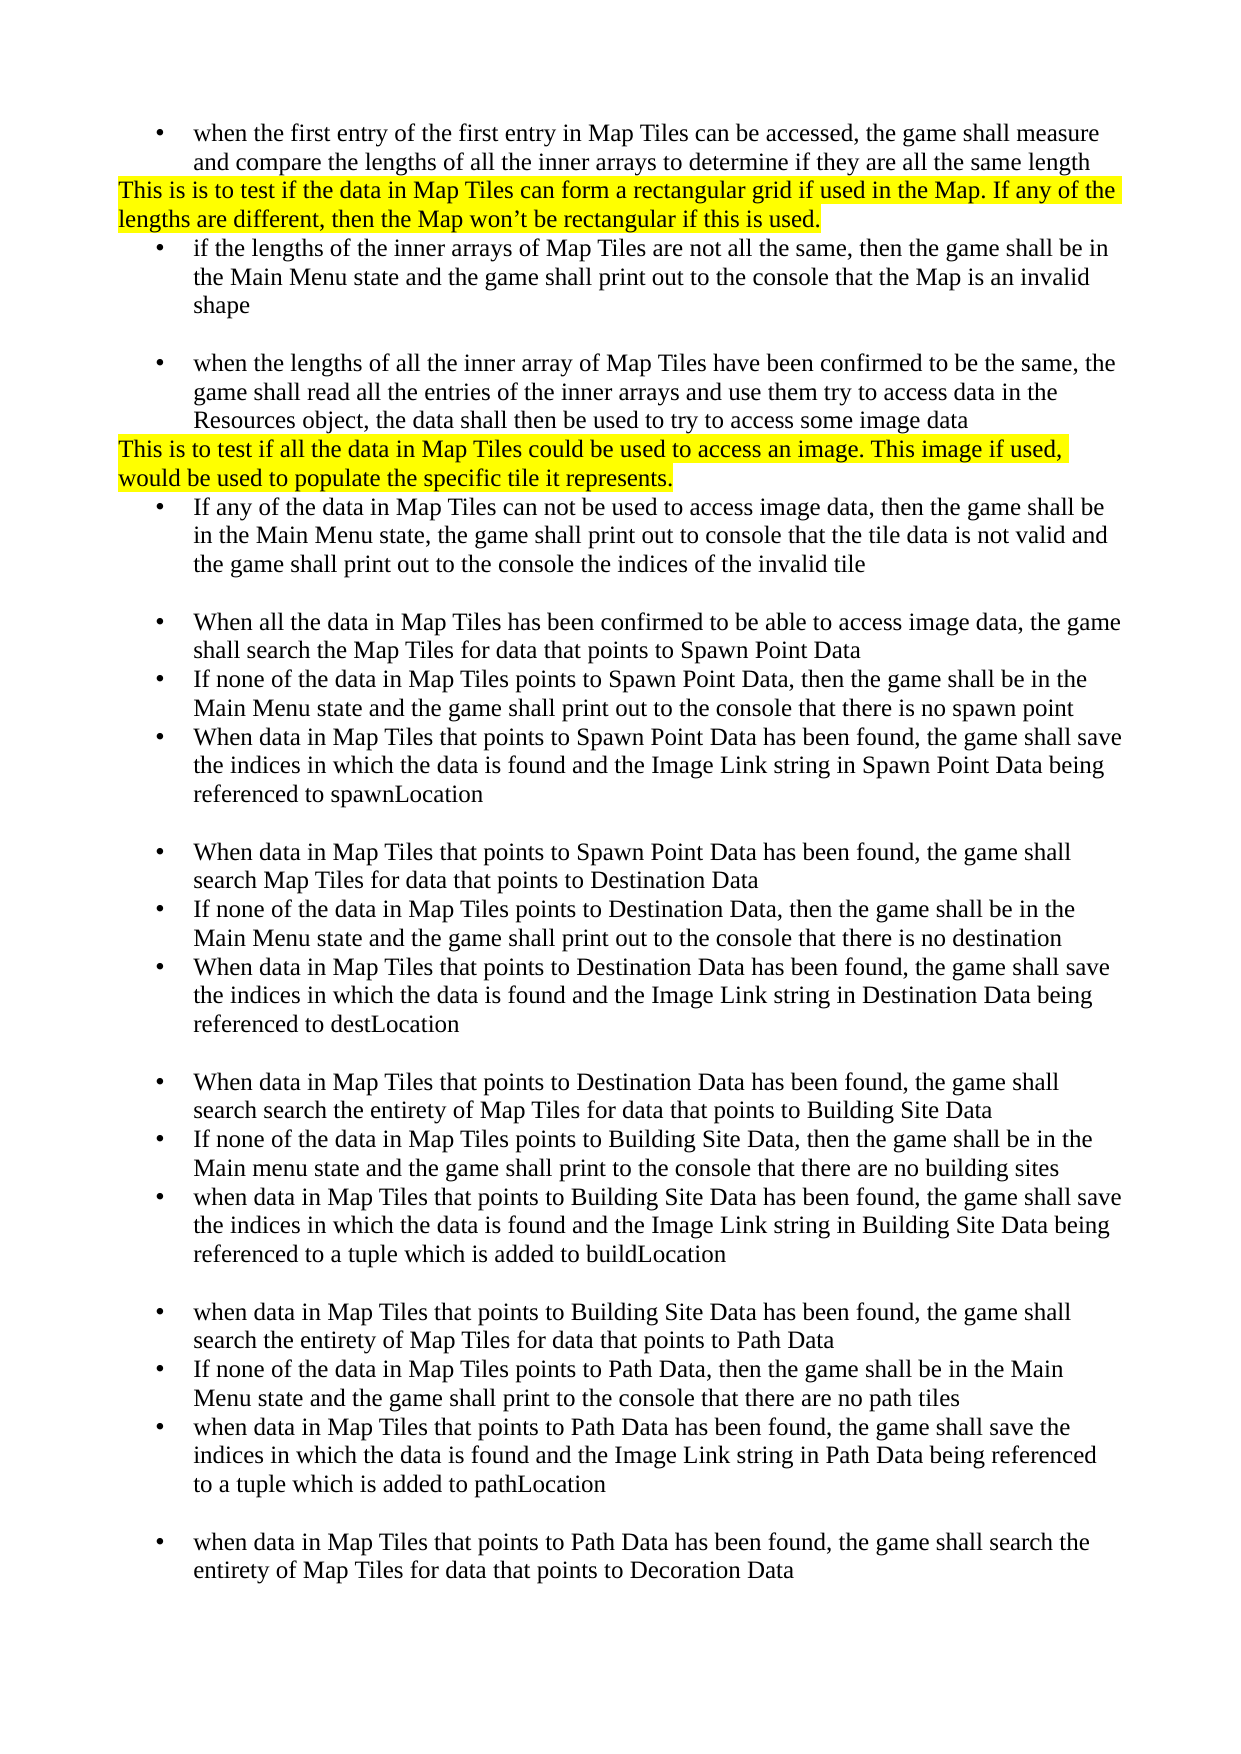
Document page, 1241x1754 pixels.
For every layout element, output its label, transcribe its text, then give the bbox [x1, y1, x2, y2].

text This is to test if all the data in Map Tiles could be used to access an image. This image if used, would be used to populate the specific tile it represents. [118, 434, 1122, 492]
text This is is to test if the data in Map Tiles can form a rectangular grid if used in the Map. If any of the lengths are different, then the Map won’t be rectangular if this is used. [118, 176, 1122, 233]
list When data in Map Tiles that points to Destination Data has been found, the game shall search search the entirety of Map Tiles for data that points to Building Site Data [156, 1067, 1122, 1124]
list If any of the data in Map Tiles can not be used to access image data, then the game shall be in the Main Menu state, the game shall print out to console that the tile data is not valid and the game shall print out to the console the indices of the invalid tile [156, 492, 1122, 578]
list when the lengths of all the inner array of Map Tiles have been confirmed to be the same, the game shall read all the entries of the inner arrays and use them try to access data in the Resources object, the data shall then be used to try to access some image data [156, 348, 1122, 434]
list When all the data in Map Tiles has been confirmed to be able to access image data, the game shall search the Map Tiles for data that points to Spawn Point Data [156, 607, 1122, 664]
list If none of the data in Map Tiles points to Spawn Point Data, then the game shall be in the Main Menu state and the game shall print out to the console that there is no spawn point [156, 664, 1122, 722]
list when data in Map Tiles that points to Path Data has been found, the game shall save the indices in which the data is found and the Image Link string in Path Data being referenced to a tuple which is added to pathLocation [156, 1412, 1122, 1498]
list when the first entry of the first entry in Map Tiles can be accessed, the game shall measure and compare the lengths of all the inner arrays to determine if they are all the same length [156, 118, 1122, 176]
list if the lengths of the inner arrays of Map Tiles are not all the same, then the game shall be in the Main Menu state and the game shall print out to the console that the Map is an invalid shape [156, 233, 1122, 319]
list When data in Map Tiles that points to Spawn Point Data has been found, the game shall save the indices in which the data is found and the Image Link string in Spawn Point Data being referenced to spawnLocation [156, 722, 1122, 808]
list When data in Map Tiles that points to Spawn Point Data has been found, the game shall search Map Tiles for data that points to Destination Data [156, 837, 1122, 894]
list If none of the data in Map Tiles points to Path Data, then the game shall be in the Main Menu state and the game shall print to the console that there are no path tiles [156, 1354, 1122, 1412]
list when data in Map Tiles that points to Building Site Data has been found, the game shall search the entirety of Map Tiles for data that points to Path Data [156, 1297, 1122, 1354]
list when data in Map Tiles that points to Building Site Data has been found, the game shall save the indices in which the data is found and the Image Link string in Building Site Data being referenced to a tuple which is added to buildLocation [156, 1182, 1122, 1268]
list When data in Map Tiles that points to Destination Data has been found, the game shall save the indices in which the data is found and the Image Link string in Destination Data being referenced to destLocation [156, 952, 1122, 1038]
list when data in Map Tiles that points to Path Data has been found, the game shall search the entirety of Map Tiles for data that points to Decoration Data [156, 1527, 1122, 1584]
list If none of the data in Map Tiles points to Destination Data, then the game shall be in the Main Menu state and the game shall print out to the console that there is no destination [156, 894, 1122, 952]
list If none of the data in Map Tiles points to Building Site Data, then the game shall be in the Main menu state and the game shall print to the console that there are no building sites [156, 1124, 1122, 1182]
